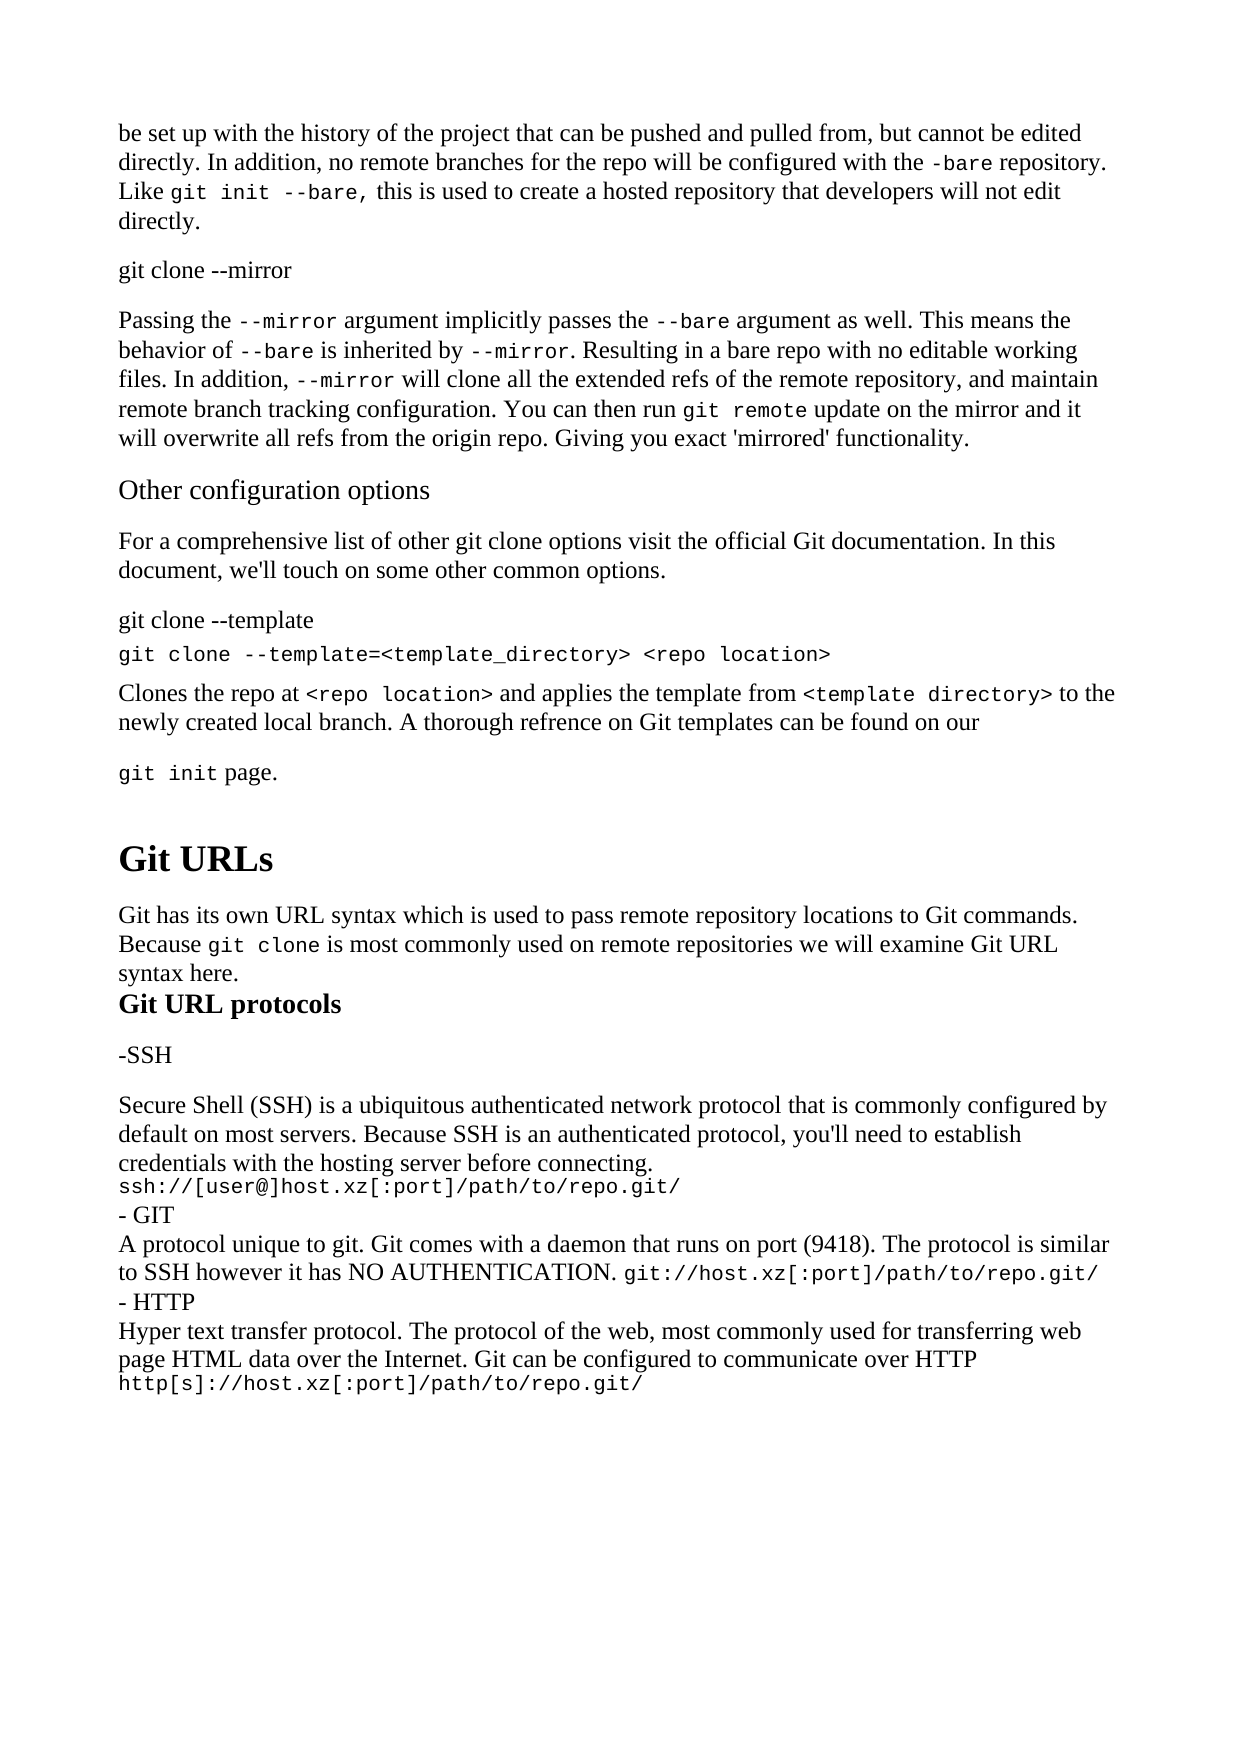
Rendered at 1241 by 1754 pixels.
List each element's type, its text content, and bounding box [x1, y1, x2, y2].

text For a comprehensive list of other git clone options visit the official Git documentation. In this document, we'll touch on some other common options. [118, 526, 1122, 584]
text git init page. [118, 757, 1122, 815]
text Other configuration options [118, 473, 1122, 506]
text Git URLs [118, 836, 1122, 879]
text git clone --template=<template_directory> <repo location> [118, 644, 1122, 667]
text Secure Shell (SSH) is a ubiquitous authenticated network protocol that is commonly configured by default on most servers. Because SSH is an authenticated protocol, you'll need to establish credentials with the hosting server before connecting. ssh://[user@]host.xz[:port]/path/to/repo.git/ - GIT A protocol unique to git. Git comes with a daemon that runs on port (9418). The protocol is similar to SSH however it has NO AUTHENTICATION. git://host.xz[:port]/path/to/repo.git/ - HTTP Hyper text transfer protocol. The protocol of the web, most commonly used for transferring web page HTML data over the Internet. Git can be configured to communicate over HTTP http[s]://host.xz[:port]/path/to/repo.git/ [118, 1090, 1122, 1397]
text -SSH [118, 1041, 1122, 1069]
text Git has its own URL syntax which is used to pass remote repository locations to Git commands. Because git clone is most commonly used on remote repositories we will examine Git URL syntax here. Git URL protocols [118, 900, 1122, 1020]
text git clone --mirror [118, 256, 1122, 284]
text be set up with the history of the project that can be pushed and pulled from, but cannot be edited directly. In addition, no remote branches for the repo will be configured with the -bare repository. Like git init --bare, this is used to create a hosted repository that developers will not edit directly. [118, 118, 1122, 235]
text Clones the repo at <repo location> and applies the template from <template directory> to the newly created local branch. A thorough refrence on Git templates can be found on our [118, 678, 1122, 736]
text git clone --template [118, 605, 1122, 633]
text Passing the --mirror argument implicitly passes the --bare argument as well. This means the behavior of --bare is inherited by --mirror. Resulting in a bare repo with no editable working files. In addition, --mirror will clone all the extended refs of the remote repository, and maintain remote branch tracking configuration. You can then run git remote update on the mirror and it will overwrite all refs from the origin repo. Giving you exact 'mirrored' functionality. [118, 305, 1122, 452]
